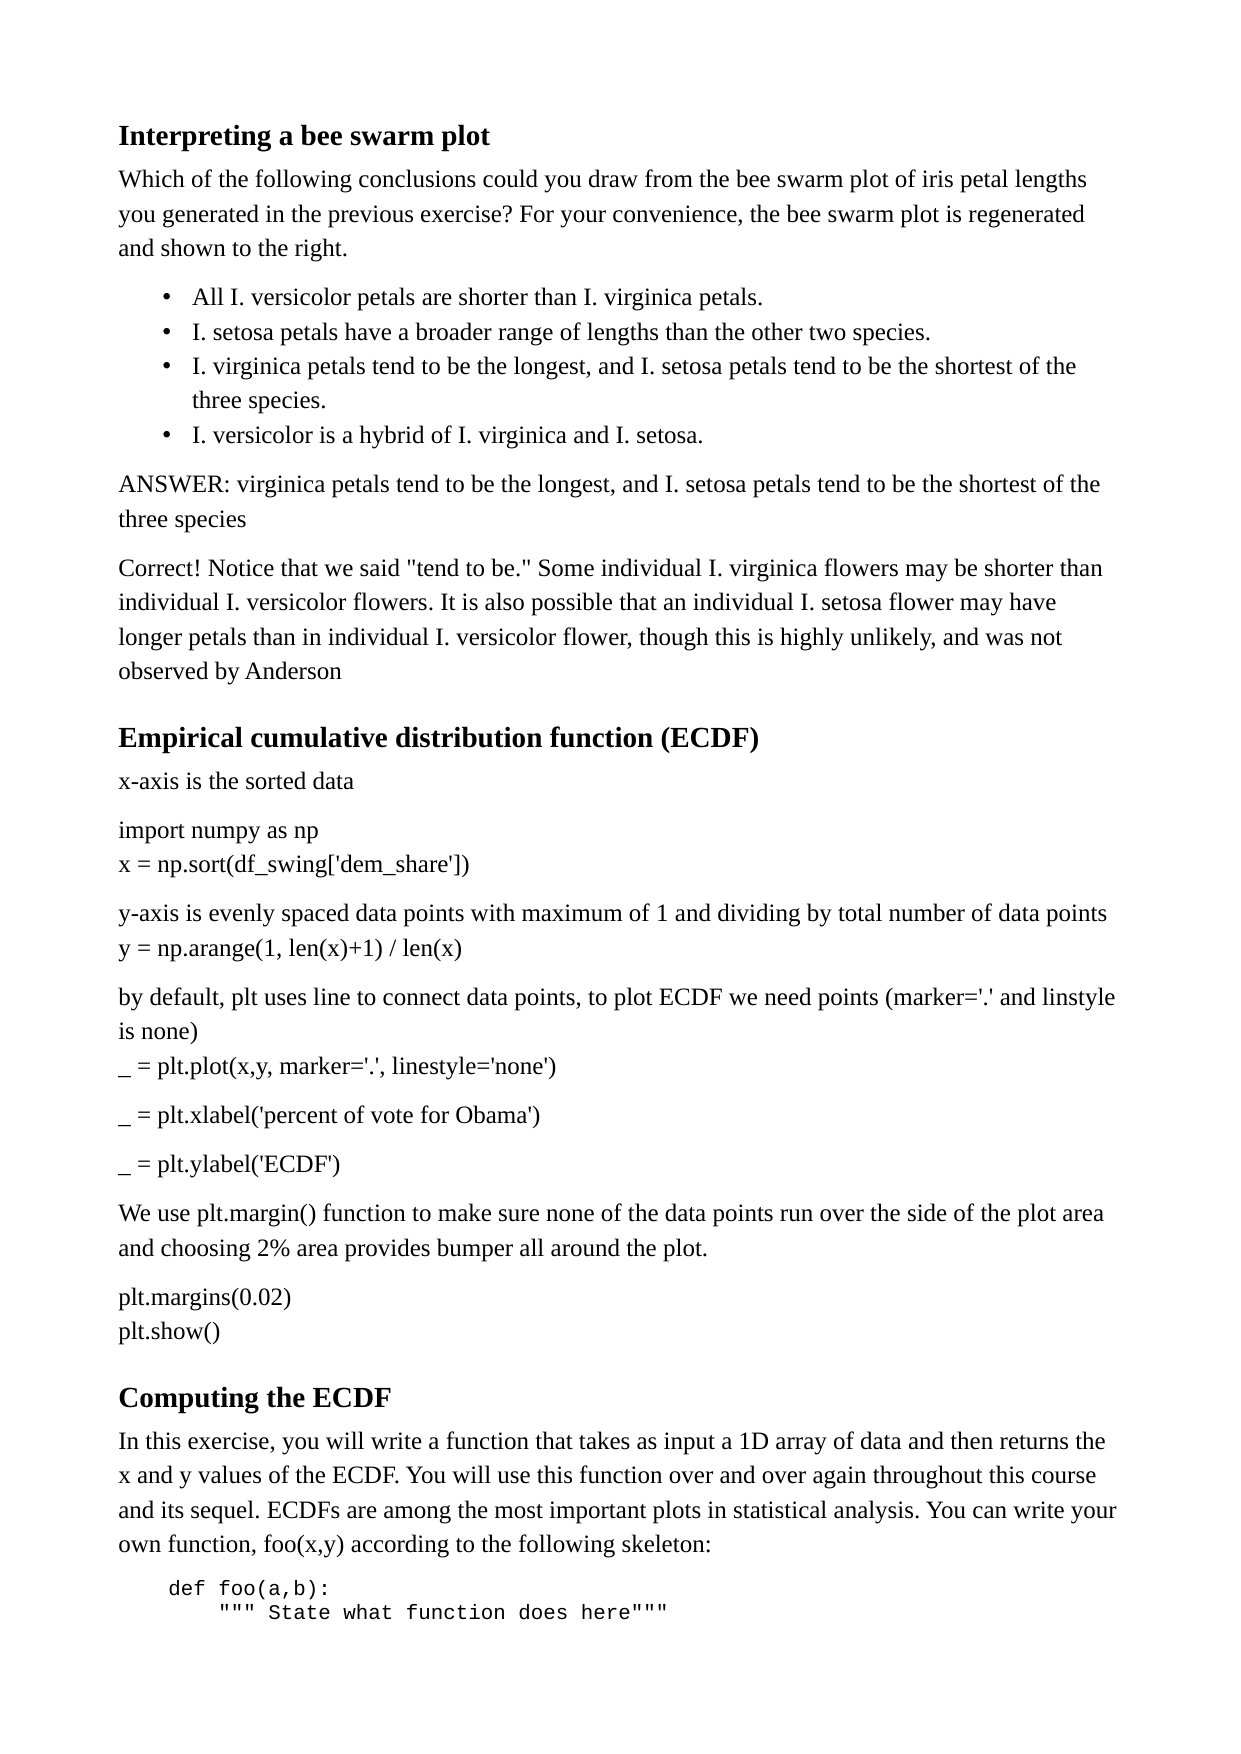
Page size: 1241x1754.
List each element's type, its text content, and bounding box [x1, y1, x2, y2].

subtitle Interpreting a bee swarm plot [118, 118, 1122, 152]
text x-axis is the sorted data [118, 766, 1122, 794]
list I. versicolor is a hybrid of I. virginica and I. setosa. [162, 420, 1122, 449]
text plt.margins(0.02) plt.show() [118, 1282, 1122, 1345]
text import numpy as np x = np.sort(df_swing['dem_share']) [118, 815, 1122, 878]
list I. virginica petals tend to be the longest, and I. setosa petals tend to be the shortest of the three species. [162, 351, 1122, 414]
text ANSWER: virginica petals tend to be the longest, and I. setosa petals tend to be the shortest of the three species [118, 469, 1122, 532]
text by default, plt uses line to connect data points, to plot ECDF we need points (marker='.' and linstyle is none) _ = plt.plot(x,y, marker='.', linestyle='none') [118, 982, 1122, 1080]
subtitle Empirical cumulative distribution function (ECDF) [118, 720, 1122, 753]
text Correct! Notice that we said "tend to be." Some individual I. virginica flowers may be shorter than individual I. versicolor flowers. It is also possible that an individual I. setosa flower may have longer petals than in individual I. versicolor flower, though this is highly unlikely, and was not observed by Anderson [118, 553, 1122, 685]
text _ = plt.ylabel('ECDF') [118, 1149, 1122, 1178]
text We use plt.margin() function to make sure none of the data points run over the side of the plot area and choosing 2% area provides bumper all around the plot. [118, 1198, 1122, 1261]
text Which of the following conclusions could you draw from the bee swarm plot of iris petal lengths you generated in the previous exercise? For your convenience, the bee swarm plot is regenerated and shown to the right. [118, 164, 1122, 262]
text def foo(a,b): [118, 1578, 1122, 1602]
text _ = plt.xlabel('percent of vote for Obama') [118, 1100, 1122, 1129]
text y-axis is evenly spaced data points with maximum of 1 and dividing by total number of data points y = np.arange(1, len(x)+1) / len(x) [118, 898, 1122, 962]
text In this exercise, you will write a function that takes as input a 1D array of data and then returns the x and y values of the ECDF. You will use this function over and over again throughout this course and its sequel. ECDFs are among the most important plots in statistical analysis. You can write your own function, foo(x,y) according to the following skeleton: [118, 1426, 1122, 1558]
list All I. versicolor petals are shorter than I. virginica petals. [162, 282, 1122, 311]
subtitle Computing the ECDF [118, 1380, 1122, 1413]
text """ State what function does here""" [118, 1602, 1122, 1626]
list I. setosa petals have a broader range of lengths than the other two species. [162, 317, 1122, 345]
